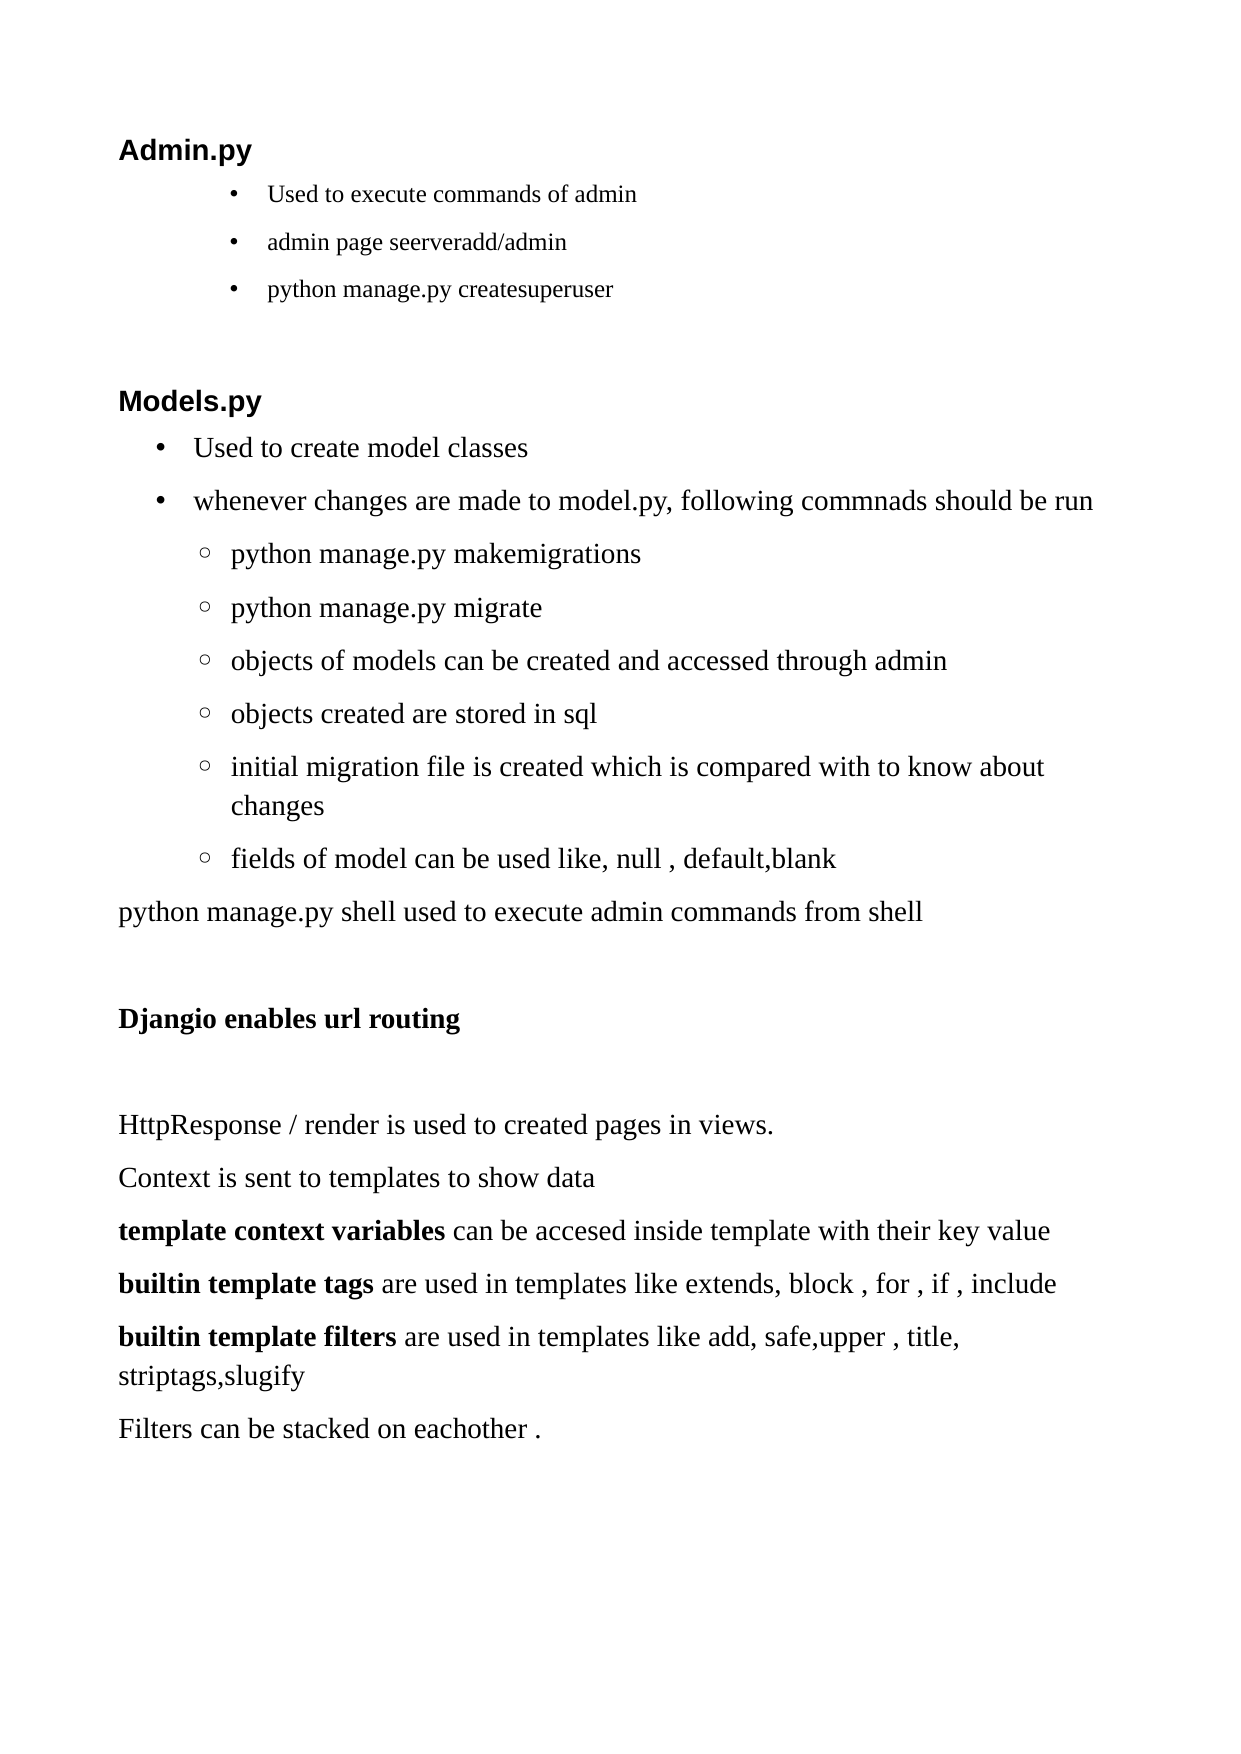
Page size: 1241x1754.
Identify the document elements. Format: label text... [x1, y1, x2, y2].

text builtin template filters are used in templates like add, safe,upper , title, striptags,slugify [118, 1319, 1122, 1392]
list python manage.py makemigrations [193, 537, 1122, 570]
list admin page seerveradd/admin [229, 227, 1122, 255]
text python manage.py shell used to execute admin commands from shell [118, 894, 1122, 928]
subtitle Admin.py [118, 133, 1122, 166]
text template context variables can be accesed inside template with their key value [118, 1213, 1122, 1247]
text Filters can be stacked on eachother . [118, 1411, 1122, 1445]
text builtin template tags are used in templates like extends, block , for , if , include [118, 1266, 1122, 1300]
text Djangio enables url routing [118, 1001, 1122, 1034]
subtitle Models.py [118, 384, 1122, 418]
list Used to create model classes [156, 430, 1122, 464]
list whenever changes are made to model.py, following commnads should be run [156, 483, 1122, 517]
text Context is sent to templates to show data [118, 1160, 1122, 1194]
list initial migration file is created which is compared with to know about changes [193, 749, 1122, 822]
list objects of models can be created and accessed through admin [193, 643, 1122, 677]
list fields of model can be used like, null , default,blank [193, 841, 1122, 875]
list python manage.py createsuperuser [229, 274, 1122, 303]
text HttpResponse / render is used to created pages in views. [118, 1107, 1122, 1141]
list objects created are stored in sql [193, 696, 1122, 730]
list Used to execute commands of admin [229, 179, 1122, 208]
list python manage.py migrate [193, 590, 1122, 623]
